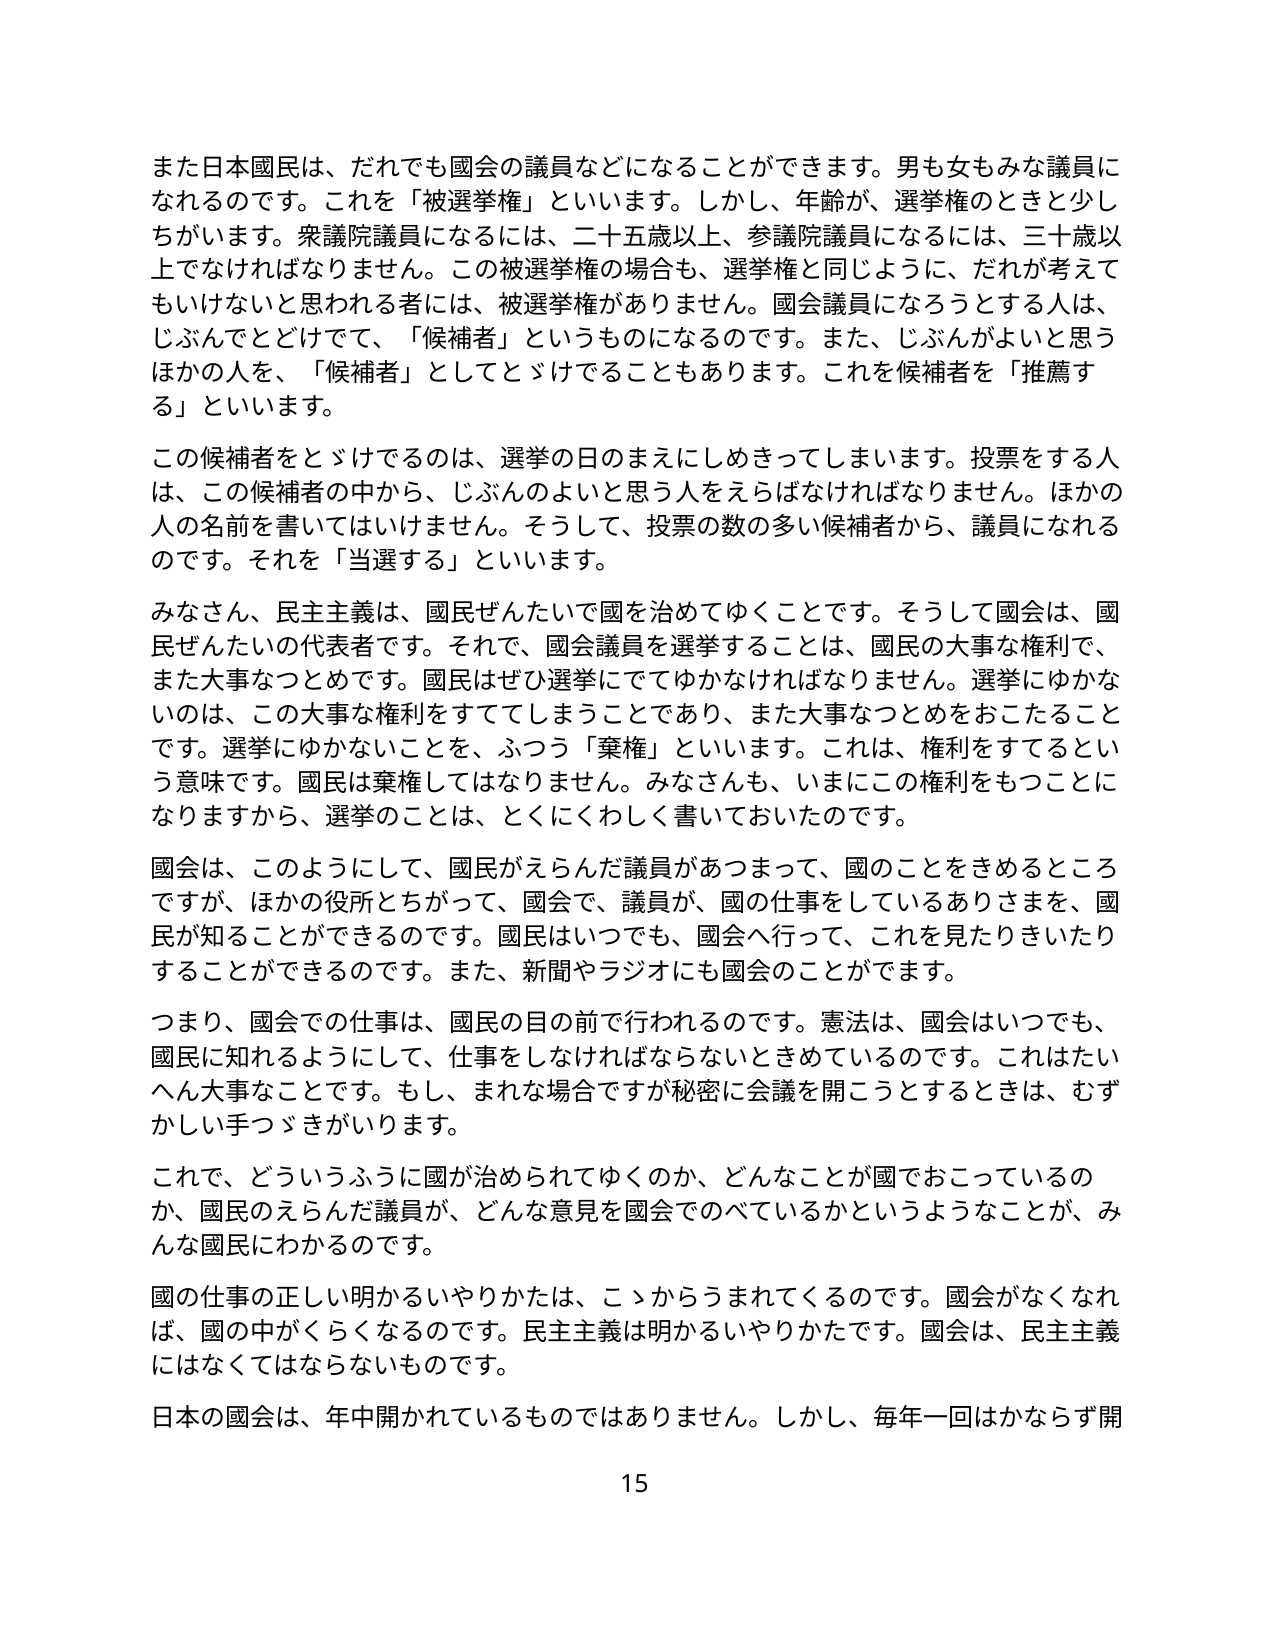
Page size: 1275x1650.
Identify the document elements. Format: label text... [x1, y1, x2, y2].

text 國の仕事の正しい明かるいやりかたは、こゝからうまれてくるのです。國会がなくなれば、國の中がくらくなるのです。民主主義は明かるいやりかたです。國会は、民主主義にはなくてはならないものです。 [150, 1279, 1125, 1382]
text みなさん、民主主義は、國民ぜんたいで國を治めてゆくことです。そうして國会は、國民ぜんたいの代表者です。それで、國会議員を選挙することは、國民の大事な権利で、また大事なつとめです。國民はぜひ選挙にでてゆかなければなりません。選挙にゆかないのは、この大事な権利をすててしまうことであり、また大事なつとめをおこたることです。選挙にゆかないことを、ふつう「棄権」といいます。これは、権利をすてるという意味です。國民は棄権してはなりません。みなさんも、いまにこの権利をもつことになりますから、選挙のことは、とくにくわしく書いておいたのです。 [150, 594, 1125, 833]
text また日本國民は、だれでも國会の議員などになることができます。男も女もみな議員になれるのです。これを「被選挙権」といいます。しかし、年齢が、選挙権のときと少しちがいます。衆議院議員になるには、二十五歳以上、参議院議員になるには、三十歳以上でなければなりません。この被選挙権の場合も、選挙権と同じように、だれが考えてもいけないと思われる者には、被選挙権がありません。國会議員になろうとする人は、じぶんでとどけでて、「候補者」というものになるのです。また、じぶんがよいと思うほかの人を、「候補者」としてとゞけでることもあります。これを候補者を「推薦する」といいます。 [150, 150, 1125, 422]
text つまり、國会での仕事は、國民の目の前で行われるのです。憲法は、國会はいつでも、國民に知れるようにして、仕事をしなければならないときめているのです。これはたいへん大事なことです。もし、まれな場合ですが秘密に会議を開こうとするときは、むずかしい手つゞきがいります。 [150, 1005, 1125, 1141]
text 日本の國会は、年中開かれているものではありません。しかし、毎年一回はかならず開 [150, 1399, 1125, 1433]
text これで、どういうふうに國が治められてゆくのか、どんなことが國でおこっているのか、國民のえらんだ議員が、どんな意見を國会でのべているかというようなことが、みんな國民にわかるのです。 [150, 1159, 1125, 1261]
text この候補者をとゞけでるのは、選挙の日のまえにしめきってしまいます。投票をする人は、この候補者の中から、じぶんのよいと思う人をえらばなければなりません。ほかの人の名前を書いてはいけません。そうして、投票の数の多い候補者から、議員になれるのです。それを「当選する」といいます。 [150, 440, 1125, 577]
text 國会は、このようにして、國民がえらんだ議員があつまって、國のことをきめるところですが、ほかの役所とちがって、國会で、議員が、國の仕事をしているありさまを、國民が知ることができるのです。國民はいつでも、國会へ行って、これを見たりきいたりすることができるのです。また、新聞やラジオにも國会のことがでます。 [150, 851, 1125, 987]
